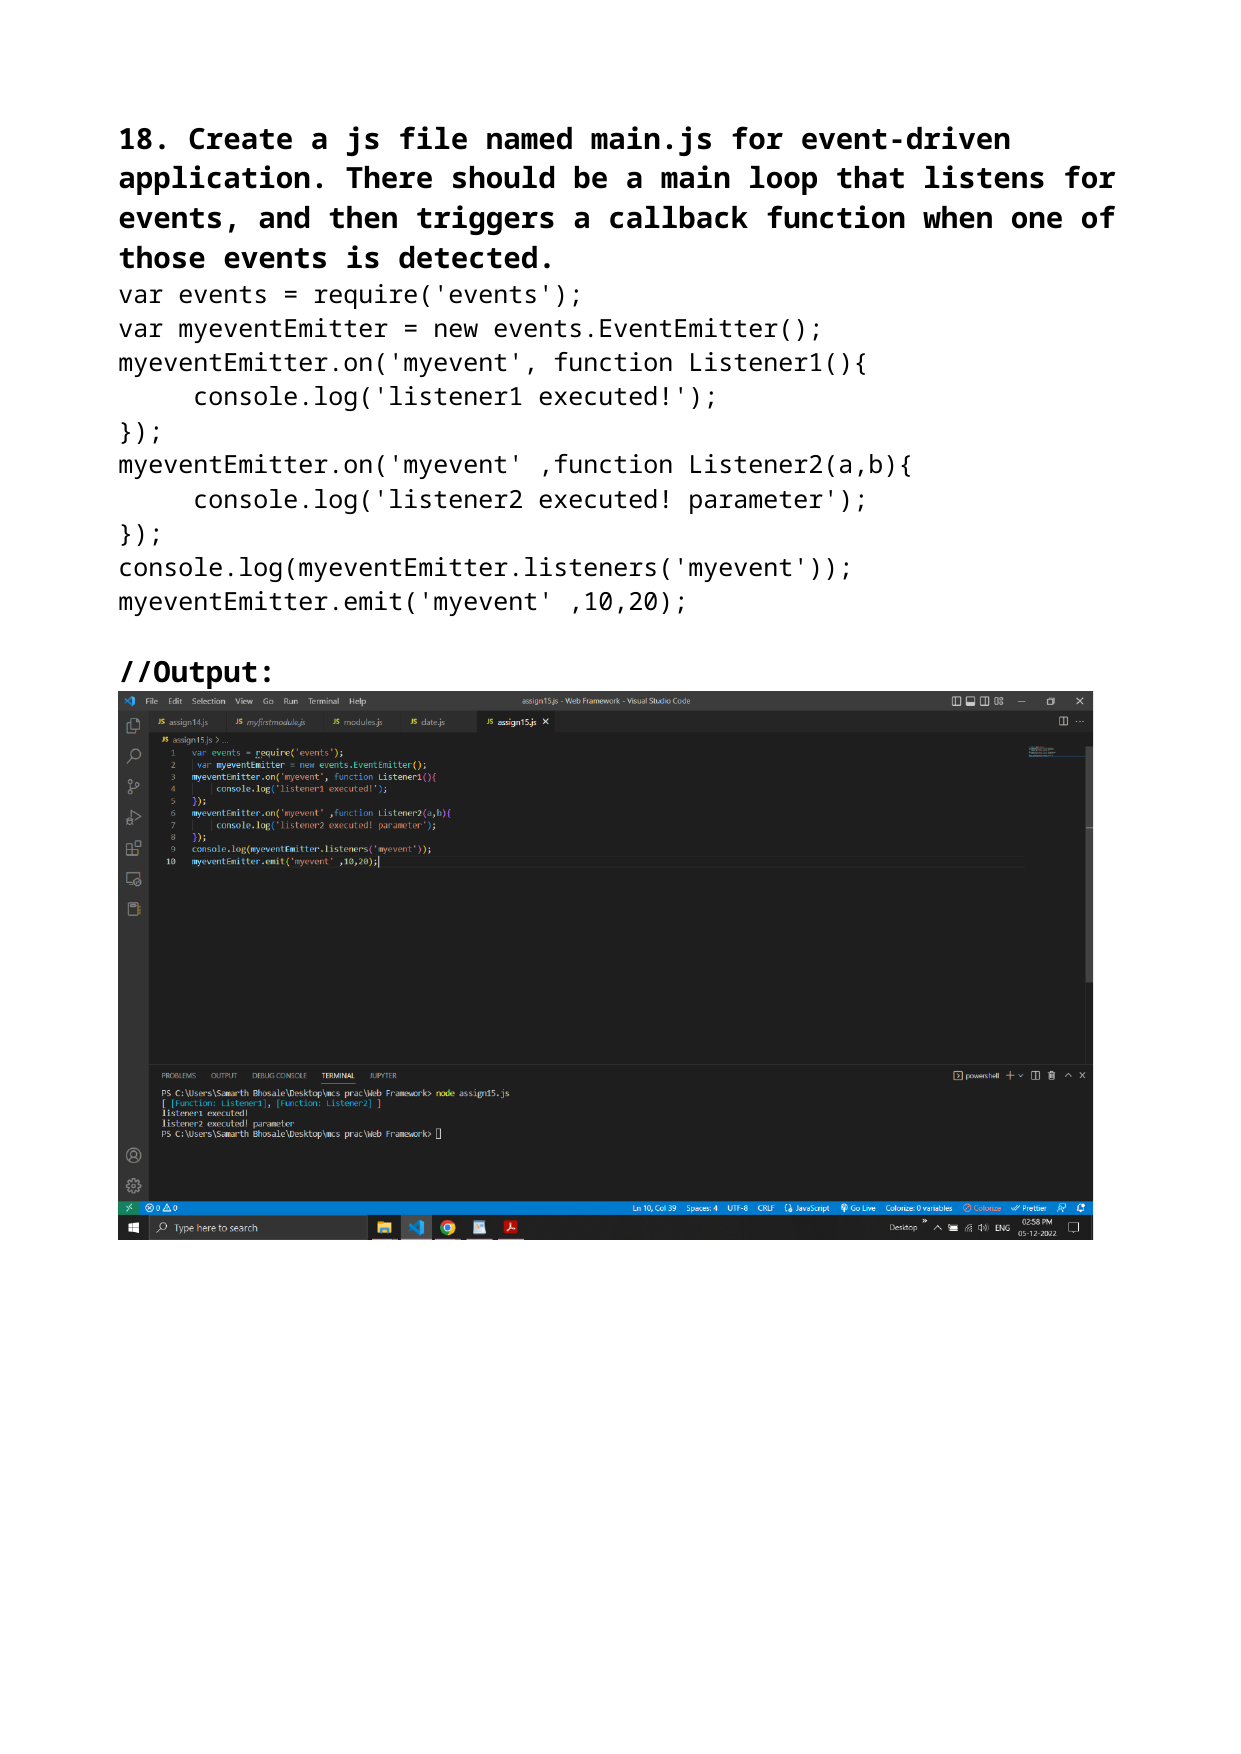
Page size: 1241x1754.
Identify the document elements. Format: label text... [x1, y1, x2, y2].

text var events = require('events'); [118, 277, 1122, 311]
text console.log('listener1 executed!'); [118, 379, 1122, 413]
text }); [118, 515, 1122, 549]
picture [118, 691, 1094, 1240]
text myeventEmitter.on('myevent' ,function Listener2(a,b){ [118, 447, 1122, 481]
text }); [118, 413, 1122, 447]
text 18. Create a js file named main.js for event-driven application. There should be a main loop that listens for events, and then triggers a callback function when one of those events is detected. [118, 118, 1122, 277]
text var myeventEmitter = new events.EventEmitter(); [118, 311, 1122, 345]
text myeventEmitter.emit('myevent' ,10,20); [118, 583, 1122, 617]
text //Output: [118, 652, 1122, 691]
text myeventEmitter.on('myevent', function Listener1(){ [118, 345, 1122, 379]
text console.log('listener2 executed! parameter'); [118, 481, 1122, 515]
text console.log(myeventEmitter.listeners('myevent')); [118, 549, 1122, 583]
